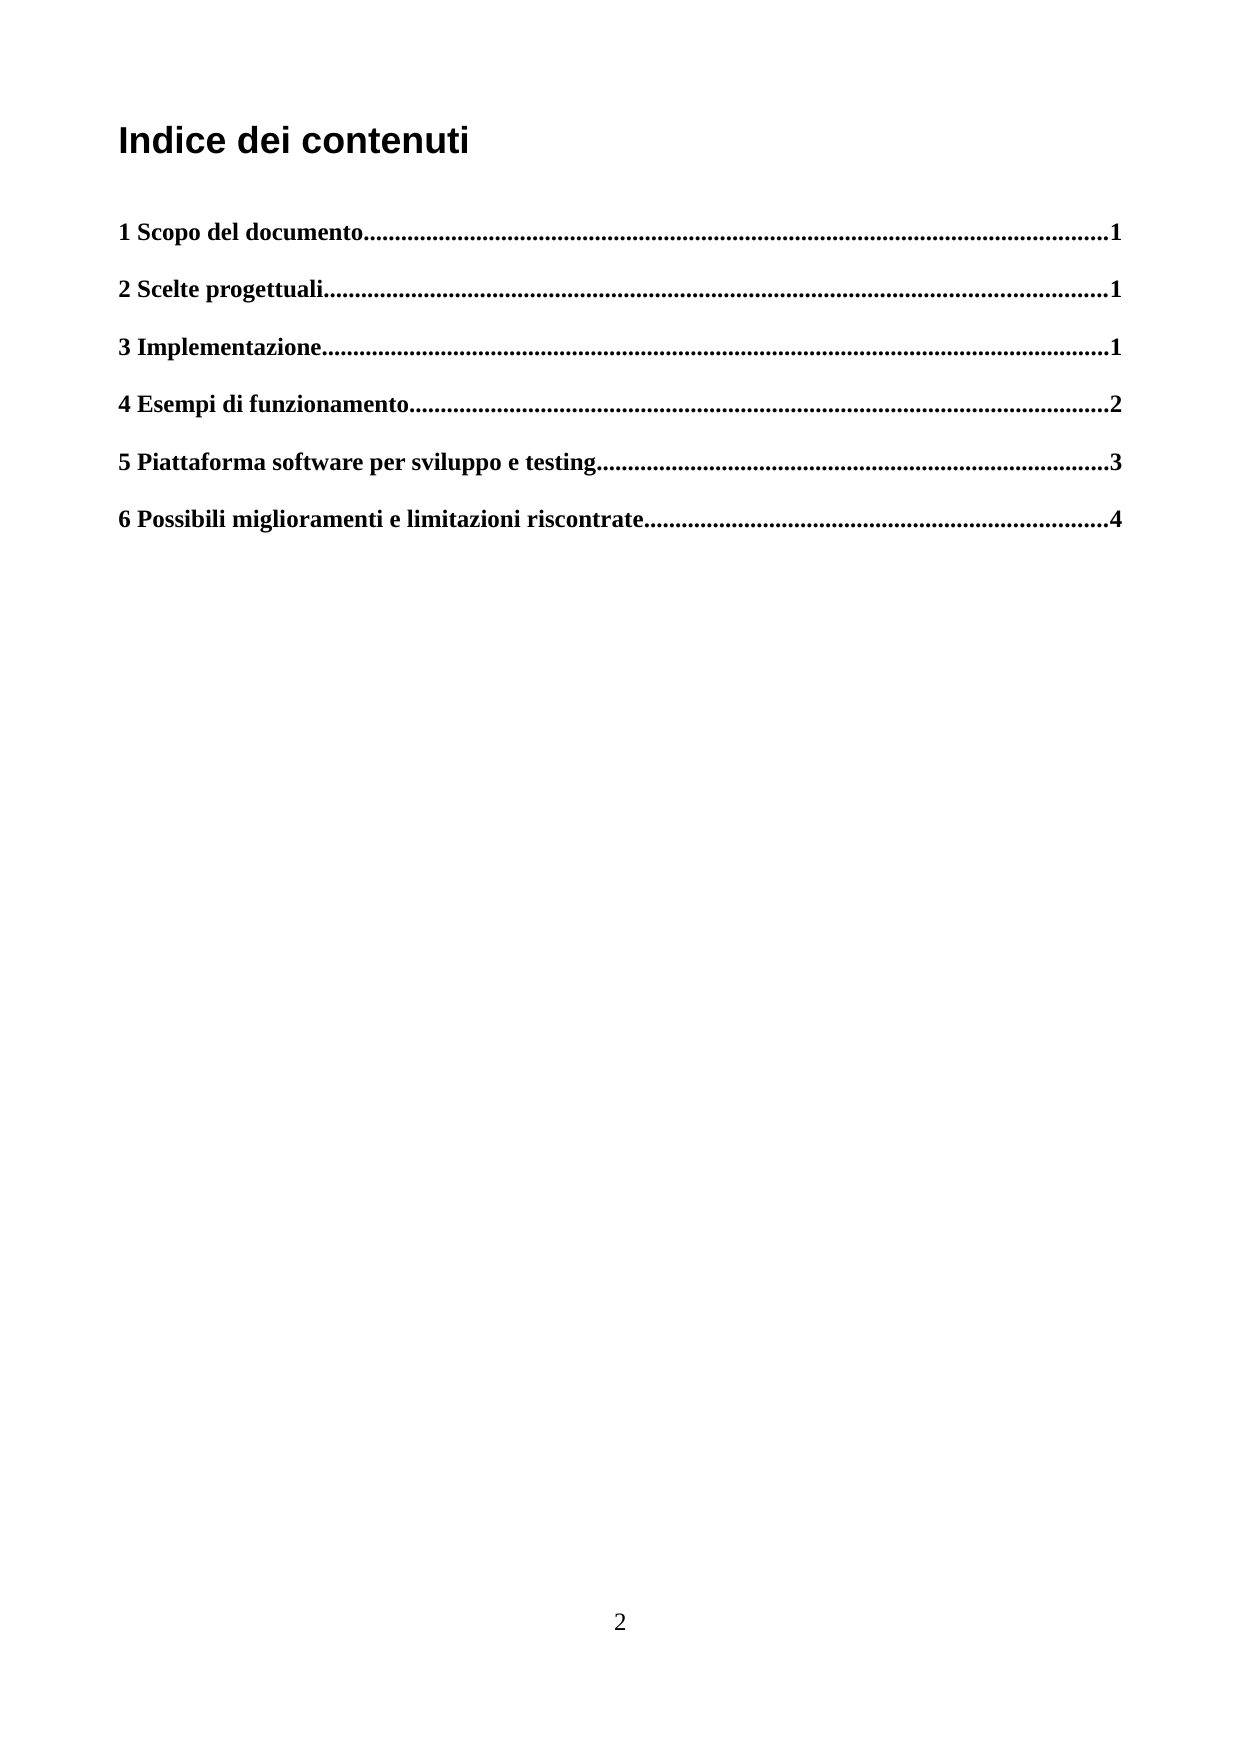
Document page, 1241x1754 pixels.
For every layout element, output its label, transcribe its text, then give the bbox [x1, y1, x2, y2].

text 2 Scelte progettuali 1 [118, 274, 1122, 303]
text 6 Possibili miglioramenti e limitazioni riscontrate 4 [118, 504, 1122, 533]
text 1 Scopo del documento 1 [118, 217, 1122, 246]
text 5 Piattaforma software per sviluppo e testing 3 [118, 447, 1122, 476]
text 3 Implementazione 1 [118, 332, 1122, 361]
subtitle Indice dei contenuti [470, 118, 1122, 161]
text 4 Esempi di funzionamento 2 [118, 389, 1122, 418]
